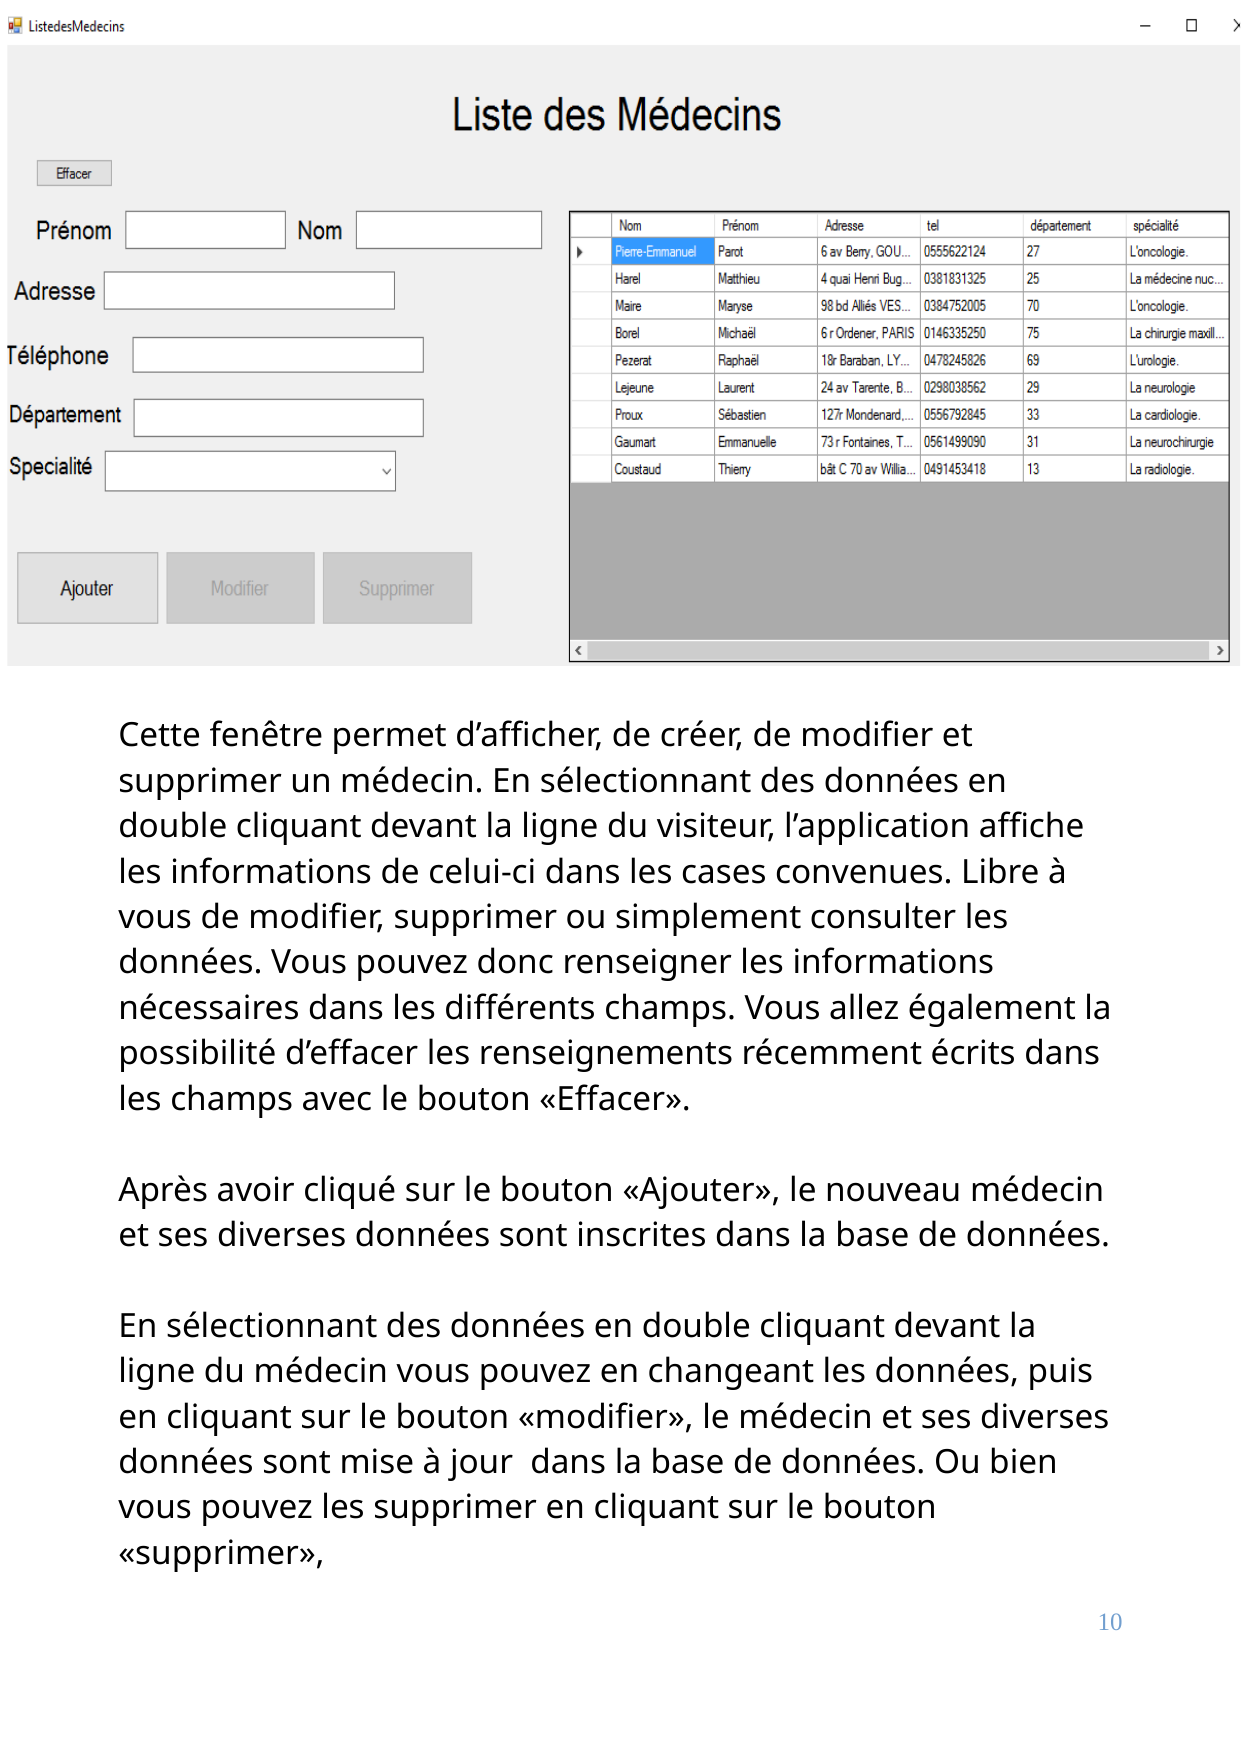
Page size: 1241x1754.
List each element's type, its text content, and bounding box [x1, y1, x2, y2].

text Cette fenêtre permet d’afficher, de créer, de modifier et supprimer un médecin. En sélectionnant des données en double cliquant devant la ligne du visiteur, l’application affiche les informations de celui-ci dans les cases convenues. Libre à vous de modifier, supprimer ou simplement consulter les données. Vous pouvez donc renseigner les informations nécessaires dans les différents champs. Vous allez également la possibilité d’effacer les renseignements récemment écrits dans les champs avec le bouton «Effacer». [118, 711, 1122, 1120]
text Après avoir cliqué sur le bouton «Ajouter», le nouveau médecin et ses diverses données sont inscrites dans la base de données. [118, 1165, 1122, 1256]
picture [7, 13, 1241, 666]
text En sélectionnant des données en double cliquant devant la ligne du médecin vous pouvez en changeant les données, puis en cliquant sur le bouton «modifier», le médecin et ses diverses données sont mise à jour dans la base de données. Ou bien vous pouvez les supprimer en cliquant sur le bouton «supprimer», [118, 1302, 1122, 1574]
